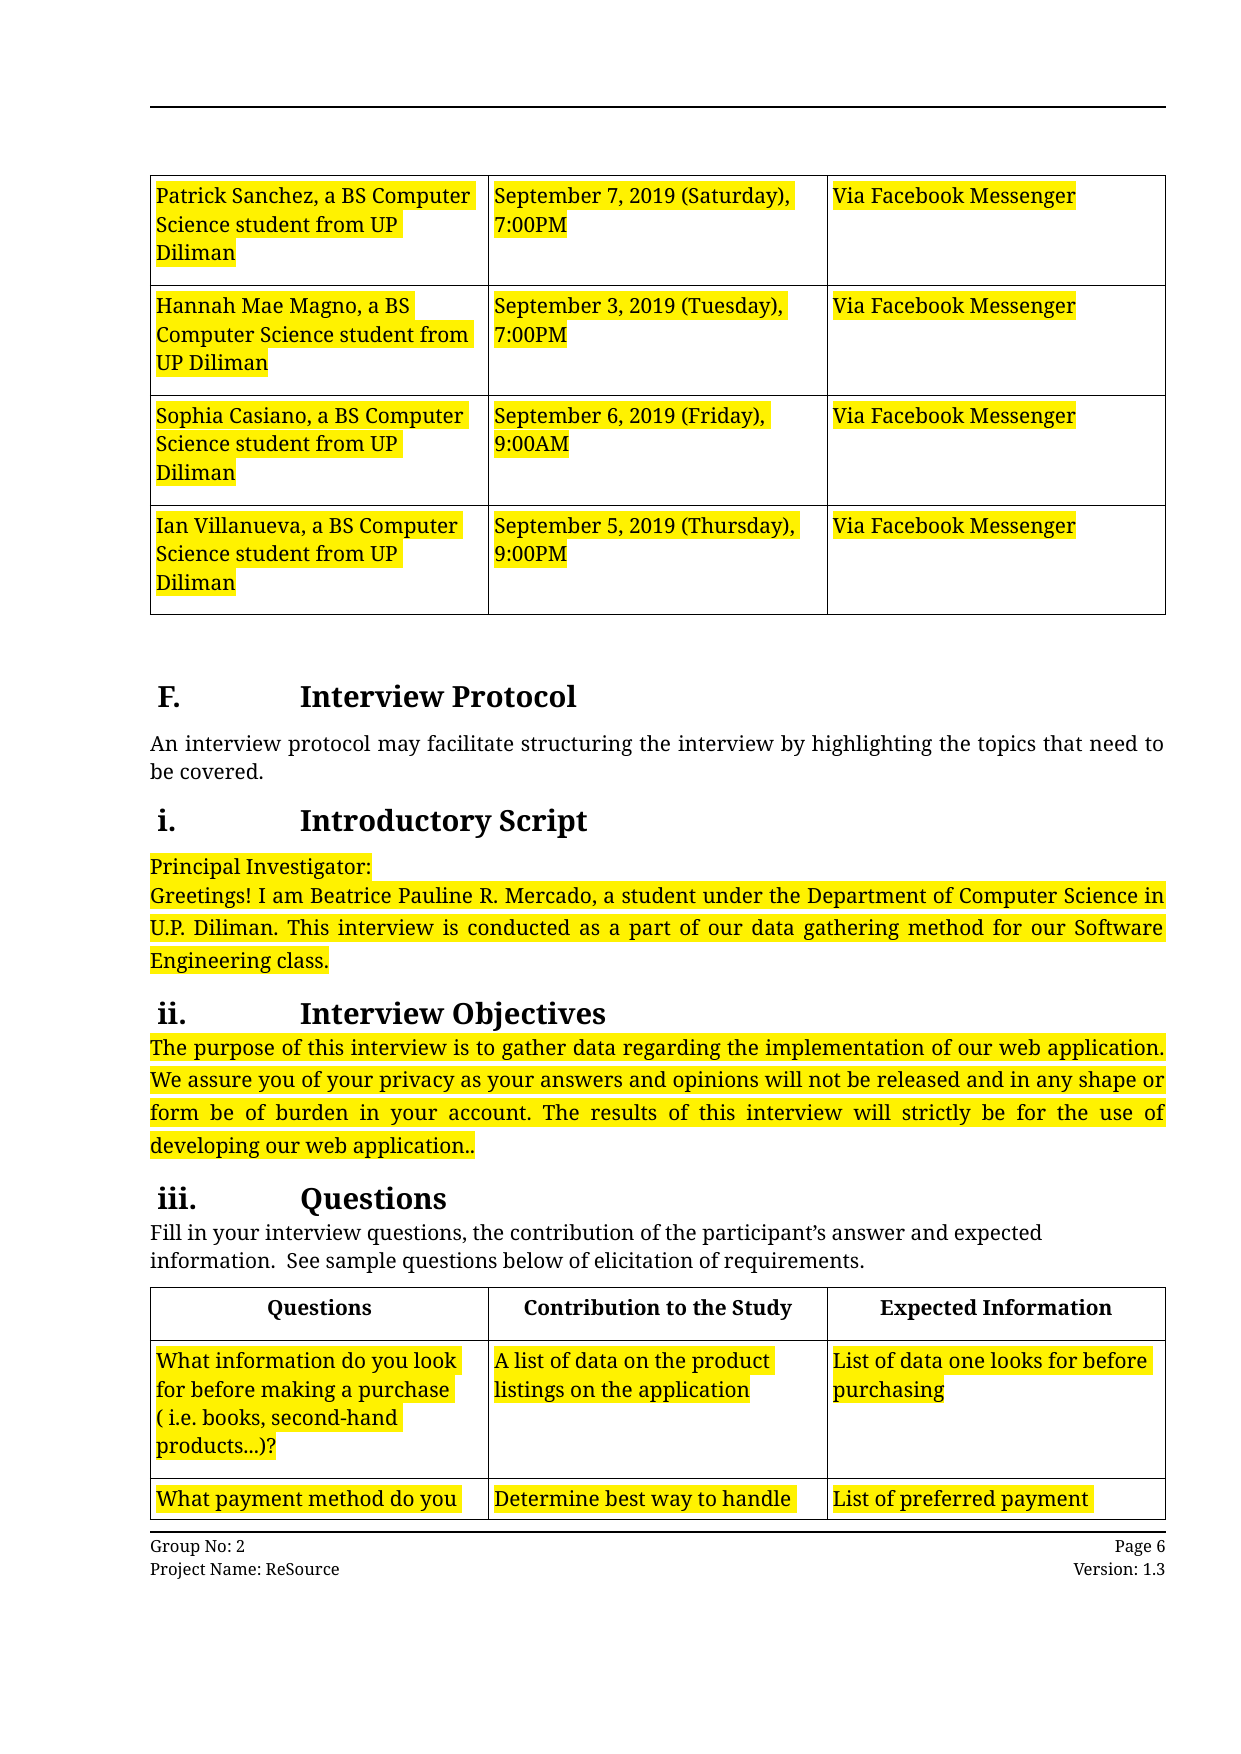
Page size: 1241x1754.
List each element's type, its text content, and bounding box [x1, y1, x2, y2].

subtitle Interview Protocol [150, 677, 1166, 716]
table_cell Via Facebook Messenger [828, 396, 1165, 504]
table_header Expected Information [828, 1288, 1165, 1340]
table_cell Patrick Sanchez, a BS Computer Science student from UP Diliman [151, 176, 488, 285]
table_cell September 3, 2019 (Tuesday), 7:00PM [489, 286, 827, 395]
table_cell September 6, 2019 (Friday), 9:00AM [489, 396, 827, 504]
text Greetings! I am Beatrice Pauline R. Mercado, a student under the Department of Computer Science in U.P. Diliman. This interview is conducted as a part of our data gathering method for our Software Engineering class. [150, 881, 1166, 974]
table_cell Sophia Casiano, a BS Computer Science student from UP Diliman [151, 396, 488, 504]
text An interview protocol may facilitate structuring the interview by highlighting the topics that need to be covered. [150, 729, 1166, 786]
table_cell September 7, 2019 (Saturday), 7:00PM [489, 176, 827, 285]
table_cell Via Facebook Messenger [828, 506, 1165, 614]
table_cell Ian Villanueva, a BS Computer Science student from UP Diliman [151, 506, 488, 614]
table_cell Via Facebook Messenger [828, 176, 1165, 285]
table_cell Hannah Mae Magno, a BS Computer Science student from UP Diliman [151, 286, 488, 395]
text The purpose of this interview is to gather data regarding the implementation of our web application. We assure you of your privacy as your answers and opinions will not be released and in any shape or form be of burden in your account. The results of this interview will strictly be for the use of developing our web application.. [150, 1033, 1166, 1159]
table_cell List of preferred payment [828, 1479, 1165, 1519]
text Fill in your interview questions, the contribution of the participant’s answer and expected information. See sample questions below of elicitation of requirements. [150, 1218, 1166, 1274]
table_cell List of data one looks for before purchasing [828, 1341, 1165, 1478]
text Principal Investigator: [150, 852, 1166, 881]
subtitle Introductory Script [150, 800, 1166, 840]
table_header Questions [151, 1288, 488, 1340]
table_cell September 5, 2019 (Thursday), 9:00PM [489, 506, 827, 614]
table_cell What information do you look for before making a purchase ( i.e. books, second-hand products...)? [151, 1341, 488, 1478]
subtitle Interview Objectives [150, 993, 1166, 1033]
table_header Contribution to the Study [489, 1288, 827, 1340]
table_cell Determine best way to handle [489, 1479, 827, 1519]
table_cell What payment method do you [151, 1479, 488, 1519]
subtitle Questions [150, 1178, 1166, 1218]
table_cell Via Facebook Messenger [828, 286, 1165, 395]
table_cell A list of data on the product listings on the application [489, 1341, 827, 1478]
